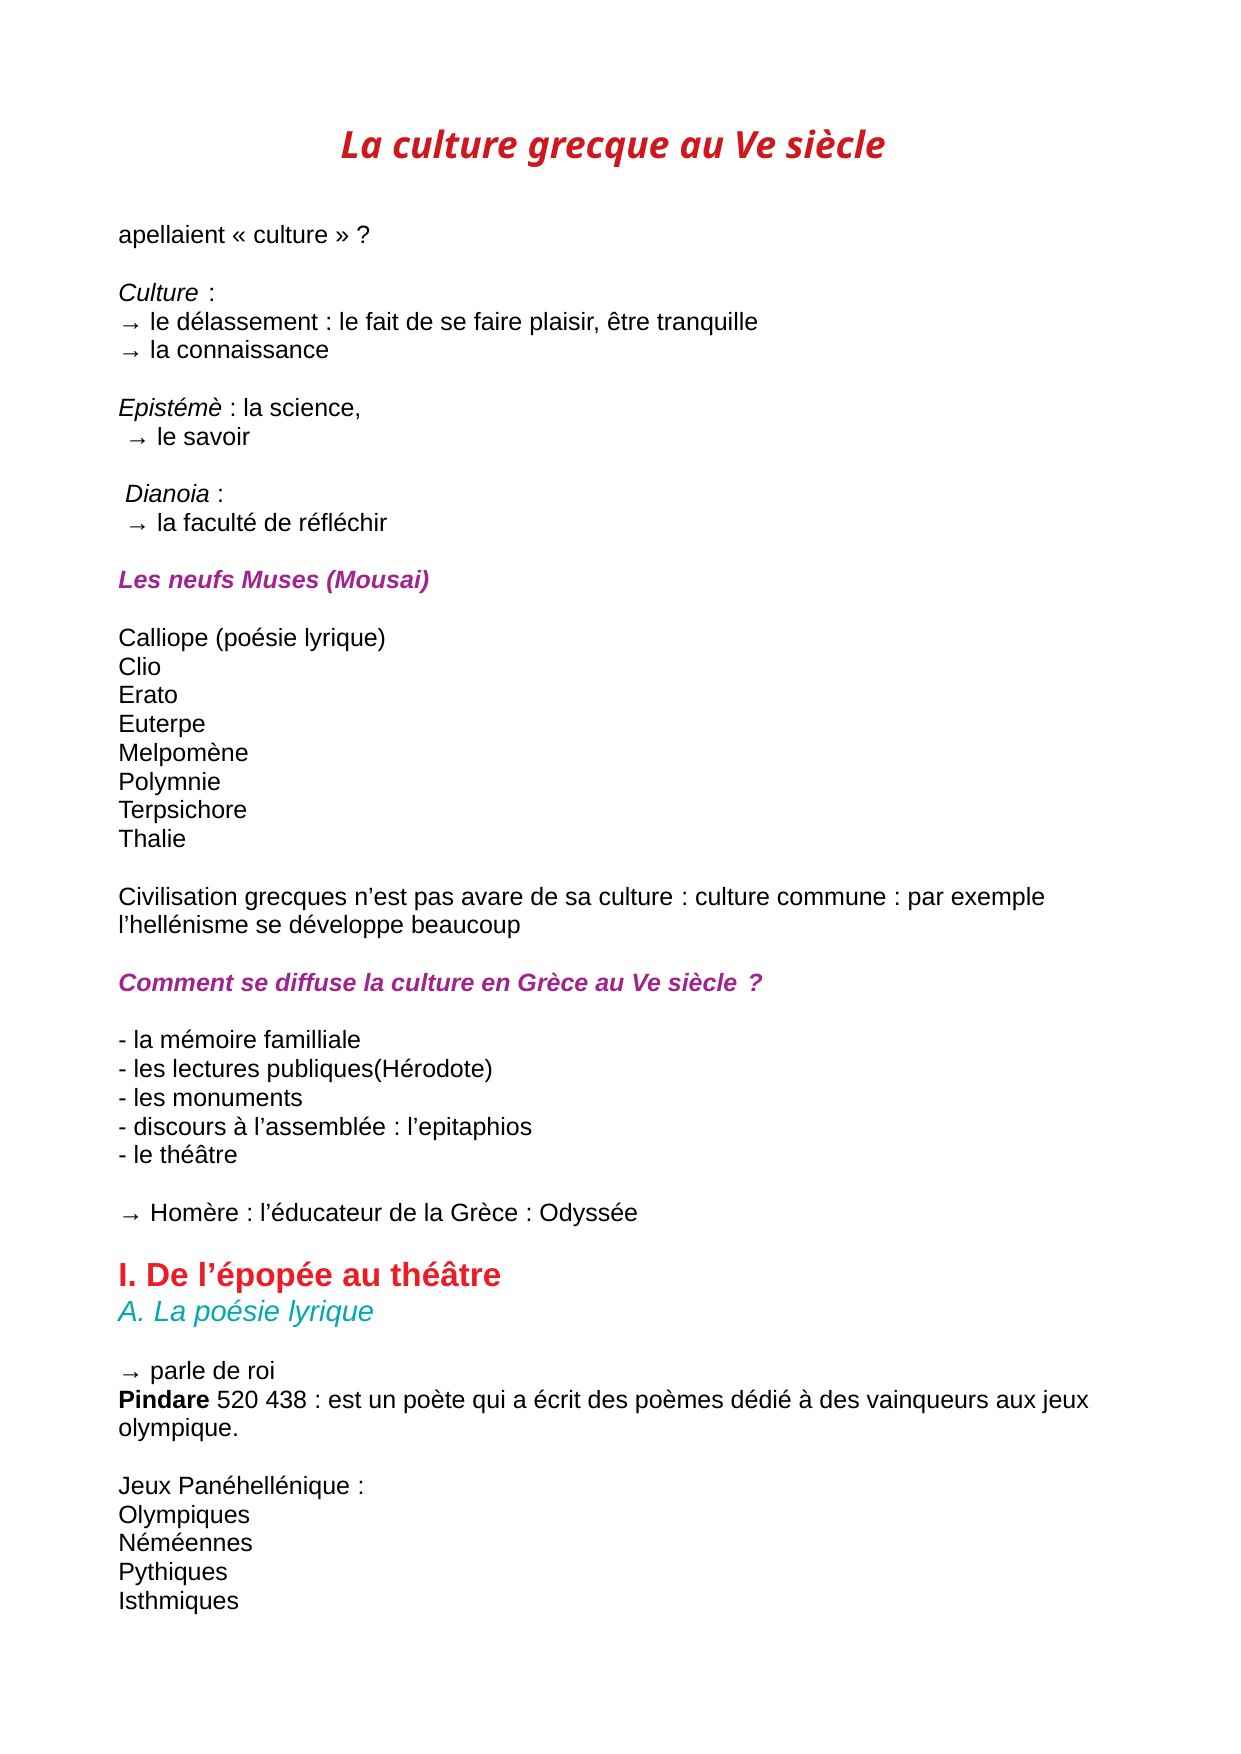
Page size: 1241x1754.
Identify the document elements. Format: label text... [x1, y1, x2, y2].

text Erato [118, 680, 1122, 709]
text → Homère : l’éducateur de la Grèce : Odyssée [118, 1198, 1122, 1226]
text Polymnie [118, 766, 1122, 795]
text Pindare 520 438 : est un poète qui a écrit des poèmes dédié à des vainqueurs aux jeux olympique. [118, 1385, 1122, 1442]
text Thalie [118, 824, 1122, 853]
text A. La poésie lyrique [118, 1294, 1122, 1327]
text Culture : [118, 278, 1122, 306]
text - les lectures publiques(Hérodote) [118, 1054, 1122, 1083]
text - les monuments [118, 1083, 1122, 1111]
text Les neufs Muses (Mousai) [118, 565, 1122, 594]
text Epistémè : la science, [118, 393, 1122, 421]
text Dianoia : [118, 479, 1122, 508]
text Pythiques [118, 1557, 1122, 1586]
text → la connaissance [118, 335, 1122, 364]
text I. De l’épopée au théâtre [118, 1255, 1122, 1294]
text → la faculté de réfléchir [118, 508, 1122, 536]
text - discours à l’assemblée : l’epitaphios [118, 1111, 1122, 1140]
text Terpsichore [118, 795, 1122, 824]
text → le savoir [118, 421, 1122, 450]
text Néméennes [118, 1528, 1122, 1557]
text Jeux Panéhellénique : [118, 1471, 1122, 1500]
text Isthmiques [118, 1586, 1122, 1615]
text Melpomène [118, 738, 1122, 766]
text apellaient « culture » ? [118, 220, 1122, 249]
text → le délassement : le fait de se faire plaisir, être tranquille [118, 306, 1122, 335]
text Clio [118, 651, 1122, 680]
text - la mémoire familliale [118, 1025, 1122, 1054]
text Euterpe [118, 709, 1122, 738]
text La culture grecque au Ve siècle [118, 118, 1122, 169]
text Civilisation grecques n’est pas avare de sa culture : culture commune : par exemple l’hellénisme se développe beaucoup [118, 881, 1122, 939]
text → parle de roi [118, 1356, 1122, 1385]
text Olympiques [118, 1500, 1122, 1528]
text Comment se diffuse la culture en Grèce au Ve siècle ? [118, 968, 1122, 996]
text - le théâtre [118, 1140, 1122, 1169]
text Calliope (poésie lyrique) [118, 623, 1122, 651]
